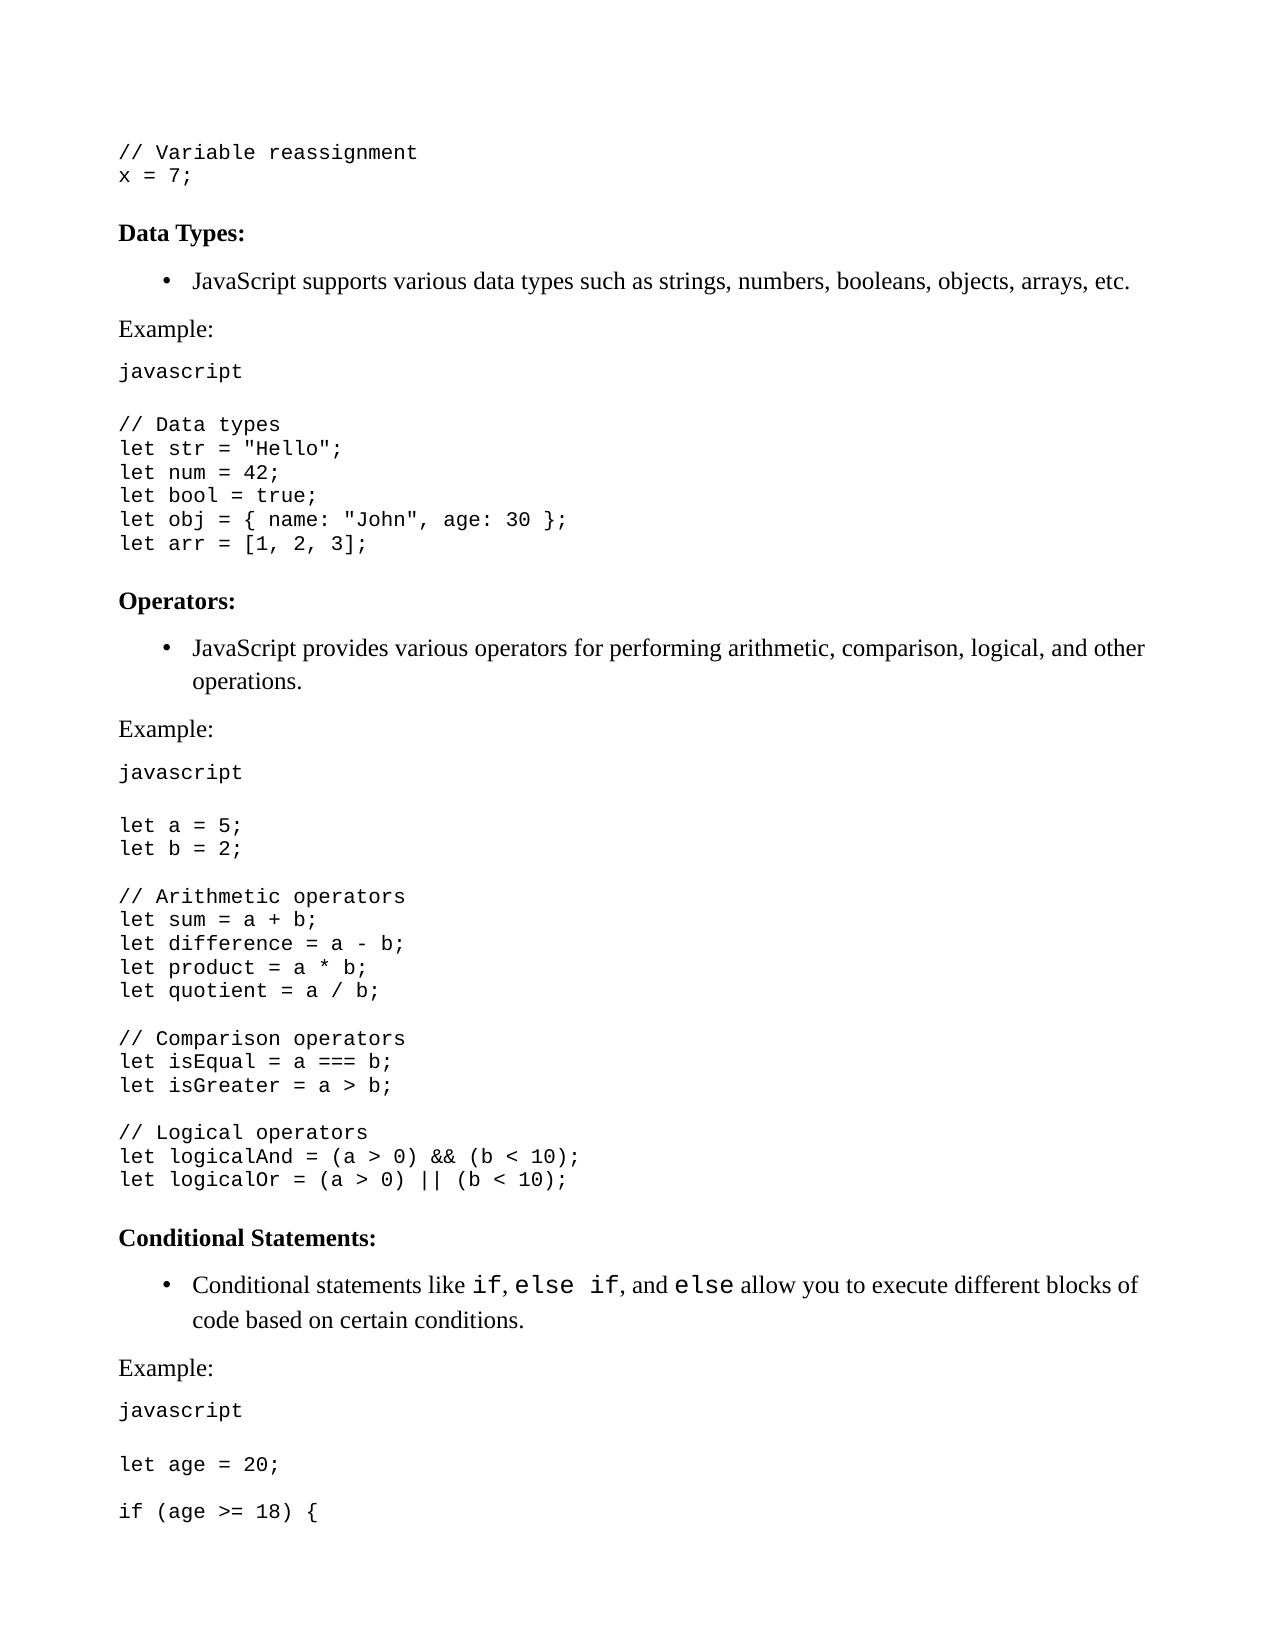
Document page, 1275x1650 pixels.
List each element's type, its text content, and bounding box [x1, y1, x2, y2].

text let str = "Hello"; [118, 438, 1157, 462]
text let difference = a - b; [118, 933, 1157, 957]
text javascript [118, 762, 1157, 785]
text let arr = [1, 2, 3]; [118, 533, 1157, 556]
text // Logical operators [118, 1122, 1157, 1146]
text Operators: [118, 586, 1157, 614]
text let bool = true; [118, 485, 1157, 509]
text let logicalOr = (a > 0) || (b < 10); [118, 1169, 1157, 1193]
text // Comparison operators [118, 1028, 1157, 1051]
text // Variable reassignment [118, 142, 1157, 165]
list JavaScript provides various operators for performing arithmetic, comparison, logical, and other operations. [162, 633, 1157, 695]
text let num = 42; [118, 462, 1157, 485]
list JavaScript supports various data types such as strings, numbers, booleans, objects, arrays, etc. [162, 266, 1157, 295]
text javascript [118, 361, 1157, 385]
text x = 7; [118, 165, 1157, 189]
text Example: [118, 1353, 1157, 1382]
list Conditional statements like if, else if, and else allow you to execute different blocks of code based on certain conditions. [162, 1270, 1157, 1334]
text // Arithmetic operators [118, 886, 1157, 909]
text let sum = a + b; [118, 909, 1157, 933]
text Example: [118, 314, 1157, 342]
text let a = 5; [118, 815, 1157, 838]
text let logicalAnd = (a > 0) && (b < 10); [118, 1146, 1157, 1169]
text Data Types: [118, 218, 1157, 247]
text // Data types [118, 414, 1157, 438]
text let isGreater = a > b; [118, 1075, 1157, 1098]
text let b = 2; [118, 838, 1157, 862]
text Example: [118, 714, 1157, 743]
text let product = a * b; [118, 957, 1157, 980]
text javascript [118, 1401, 1157, 1424]
text let isEqual = a === b; [118, 1051, 1157, 1075]
text let quotient = a / b; [118, 980, 1157, 1004]
text let obj = { name: "John", age: 30 }; [118, 509, 1157, 533]
text Conditional Statements: [118, 1223, 1157, 1251]
text if (age >= 18) { [118, 1501, 1157, 1524]
text let age = 20; [118, 1454, 1157, 1477]
